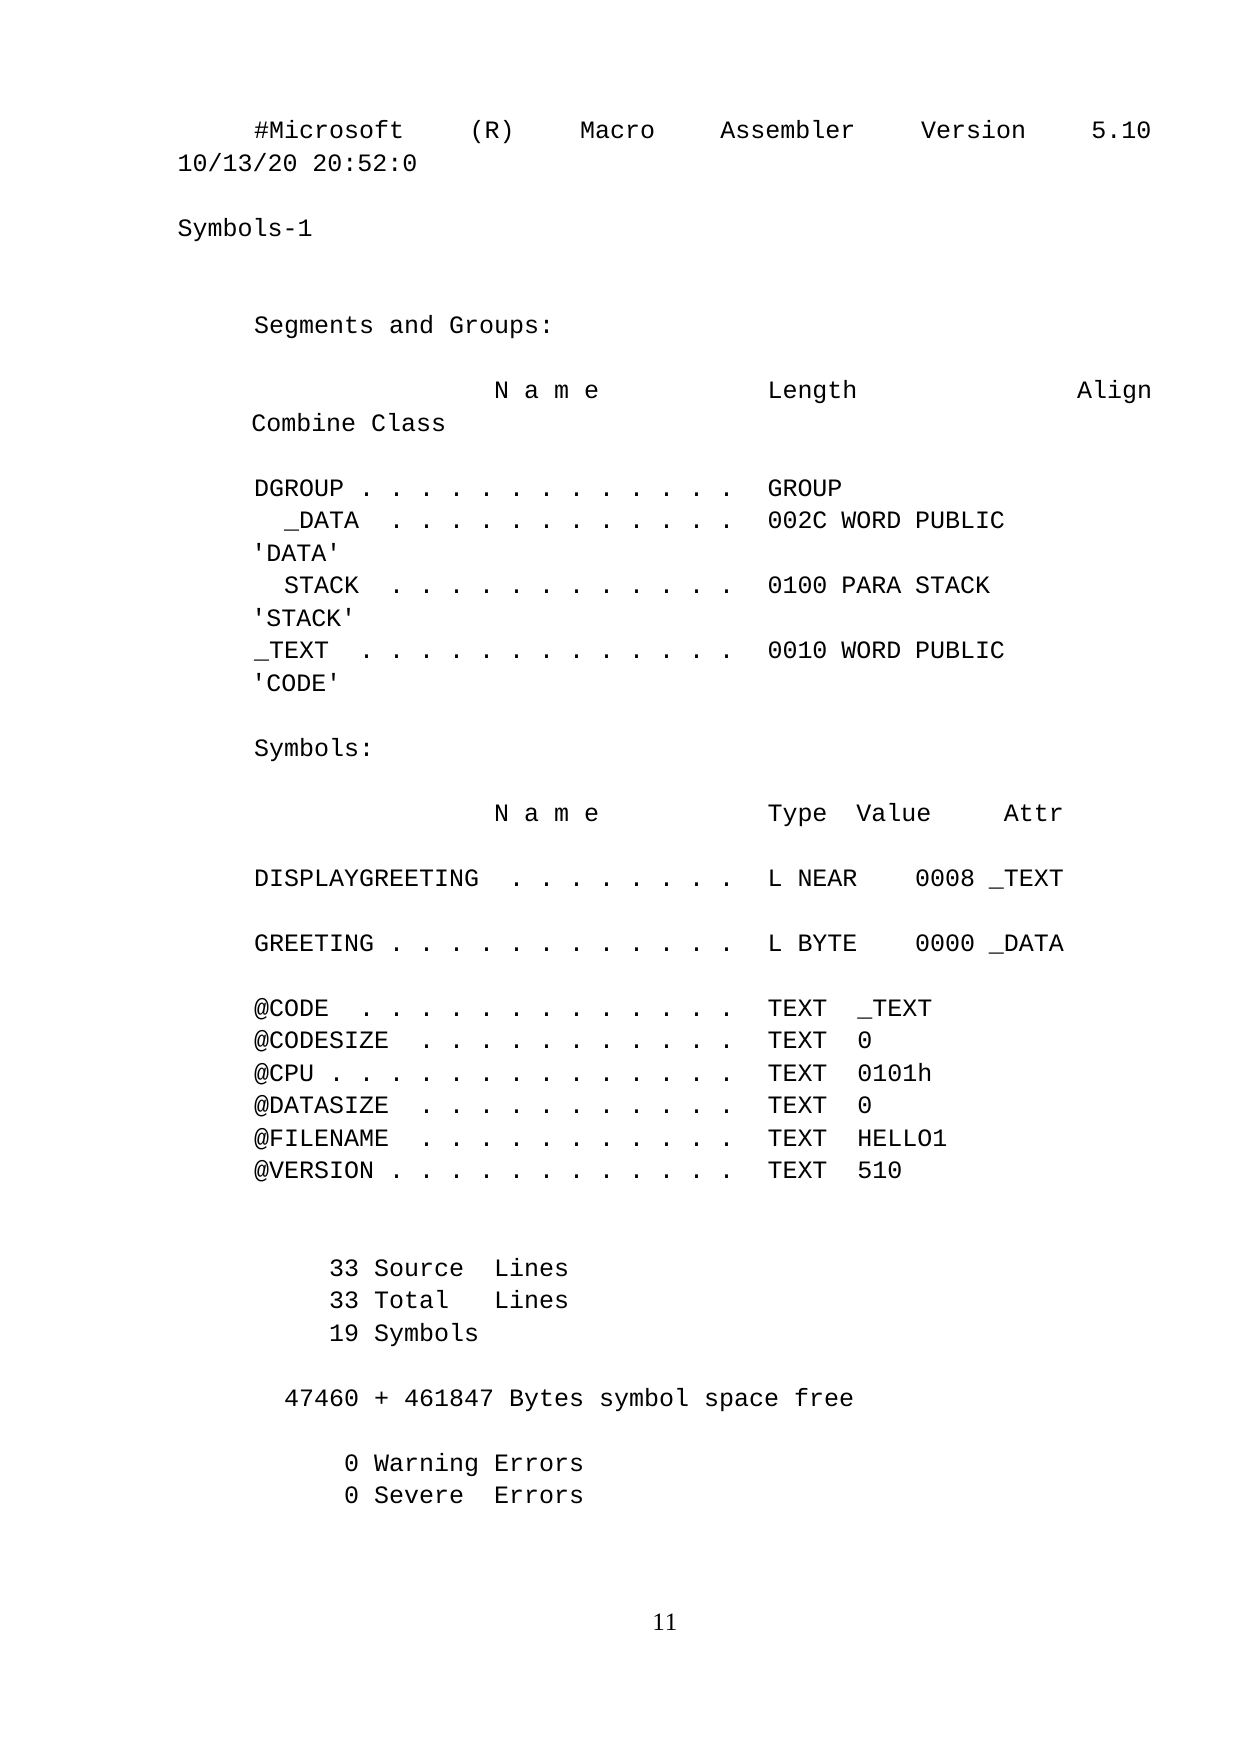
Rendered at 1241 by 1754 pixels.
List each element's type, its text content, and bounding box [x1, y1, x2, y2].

text 0 Severe Errors [177, 1483, 1152, 1511]
text _TEXT . . . . . . . . . . . . . 0010 WORD PUBLIC 'CODE' [177, 638, 1152, 699]
text 47460 + 461847 Bytes symbol space free [177, 1386, 1152, 1414]
text STACK . . . . . . . . . . . . 0100 PARA STACK 'STACK' [177, 573, 1152, 634]
text @CODESIZE . . . . . . . . . . . TEXT 0 [177, 1028, 1152, 1056]
text 0 Warning Errors [177, 1451, 1152, 1479]
text @CODE . . . . . . . . . . . . . TEXT _TEXT [177, 996, 1152, 1024]
text _DATA . . . . . . . . . . . . 002C WORD PUBLIC 'DATA' [177, 508, 1152, 569]
text DISPLAYGREETING . . . . . . . . L NEAR 0008 _TEXT [177, 866, 1152, 894]
text 19 Symbols [177, 1321, 1152, 1349]
text @VERSION . . . . . . . . . . . . TEXT 510 [177, 1158, 1152, 1186]
text 33 Total Lines [177, 1288, 1152, 1316]
text GREETING . . . . . . . . . . . . L BYTE 0000 _DATA [177, 931, 1152, 959]
text N a m e Type Value Attr [177, 801, 1152, 829]
text @FILENAME . . . . . . . . . . . TEXT HELLO1 [177, 1126, 1152, 1154]
text N a m e Length Align Combine Class [177, 378, 1152, 439]
text Segments and Groups: [177, 313, 1152, 341]
text @DATASIZE . . . . . . . . . . . TEXT 0 [177, 1093, 1152, 1121]
text #Microsoft (R) Macro Assembler Version 5.10 10/13/20 20:52:0 [177, 118, 1152, 179]
text Symbols: [177, 736, 1152, 764]
text Symbols-1 [177, 183, 1152, 244]
text @CPU . . . . . . . . . . . . . . TEXT 0101h [177, 1061, 1152, 1089]
text 33 Source Lines [177, 1256, 1152, 1284]
text DGROUP . . . . . . . . . . . . . GROUP [177, 476, 1152, 504]
